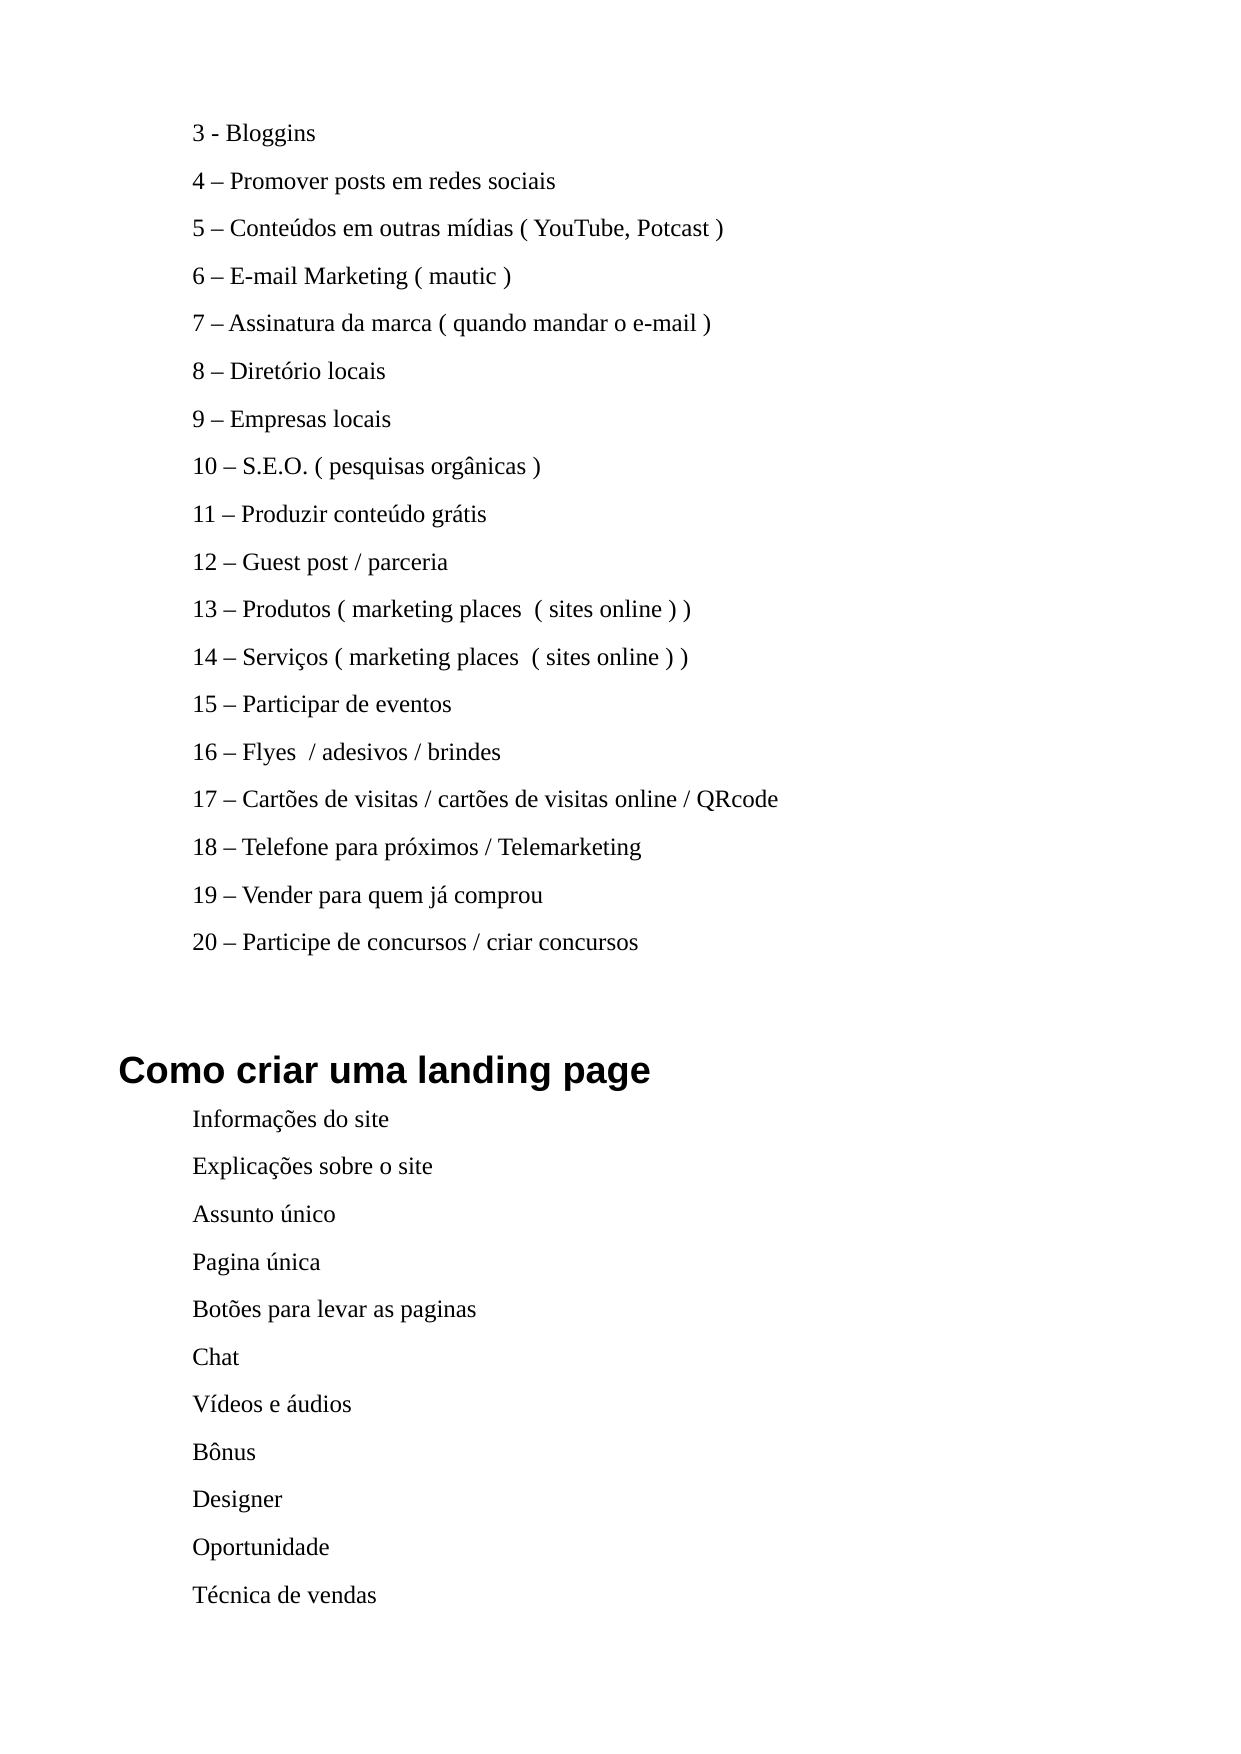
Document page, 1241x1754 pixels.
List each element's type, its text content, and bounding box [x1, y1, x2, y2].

text Chat [118, 1342, 1122, 1371]
text 15 – Participar de eventos [118, 689, 1122, 718]
text Técnica de vendas [118, 1580, 1122, 1608]
text 6 – E-mail Marketing ( mautic ) [118, 261, 1122, 290]
text Vídeos e áudios [118, 1389, 1122, 1418]
text Informações do site [118, 1104, 1122, 1132]
text 18 – Telefone para próximos / Telemarketing [118, 832, 1122, 861]
text 13 – Produtos ( marketing places ( sites online ) ) [118, 594, 1122, 623]
text 3 - Bloggins [118, 118, 1122, 147]
text 17 – Cartões de visitas / cartões de visitas online / QRcode [118, 784, 1122, 813]
text 16 – Flyes / adesivos / brindes [118, 737, 1122, 766]
text 8 – Diretório locais [118, 356, 1122, 385]
text Oportunidade [118, 1532, 1122, 1561]
text Botões para levar as paginas [118, 1294, 1122, 1323]
text 10 – S.E.O. ( pesquisas orgânicas ) [118, 451, 1122, 480]
text 20 – Participe de concursos / criar concursos [118, 927, 1122, 956]
text 9 – Empresas locais [118, 404, 1122, 432]
text Bônus [118, 1437, 1122, 1466]
text 4 – Promover posts em redes sociais [118, 166, 1122, 194]
text 19 – Vender para quem já comprou [118, 880, 1122, 908]
text 5 – Conteúdos em outras mídias ( YouTube, Potcast ) [118, 213, 1122, 242]
subtitle Como criar uma landing page [118, 1048, 1122, 1091]
text 12 – Guest post / parceria [118, 547, 1122, 575]
text Explicações sobre o site [118, 1151, 1122, 1180]
text 14 – Serviços ( marketing places ( sites online ) ) [118, 642, 1122, 671]
text 11 – Produzir conteúdo grátis [118, 499, 1122, 528]
text Designer [118, 1484, 1122, 1513]
text Pagina única [118, 1247, 1122, 1275]
text 7 – Assinatura da marca ( quando mandar o e-mail ) [118, 308, 1122, 337]
text Assunto único [118, 1199, 1122, 1228]
